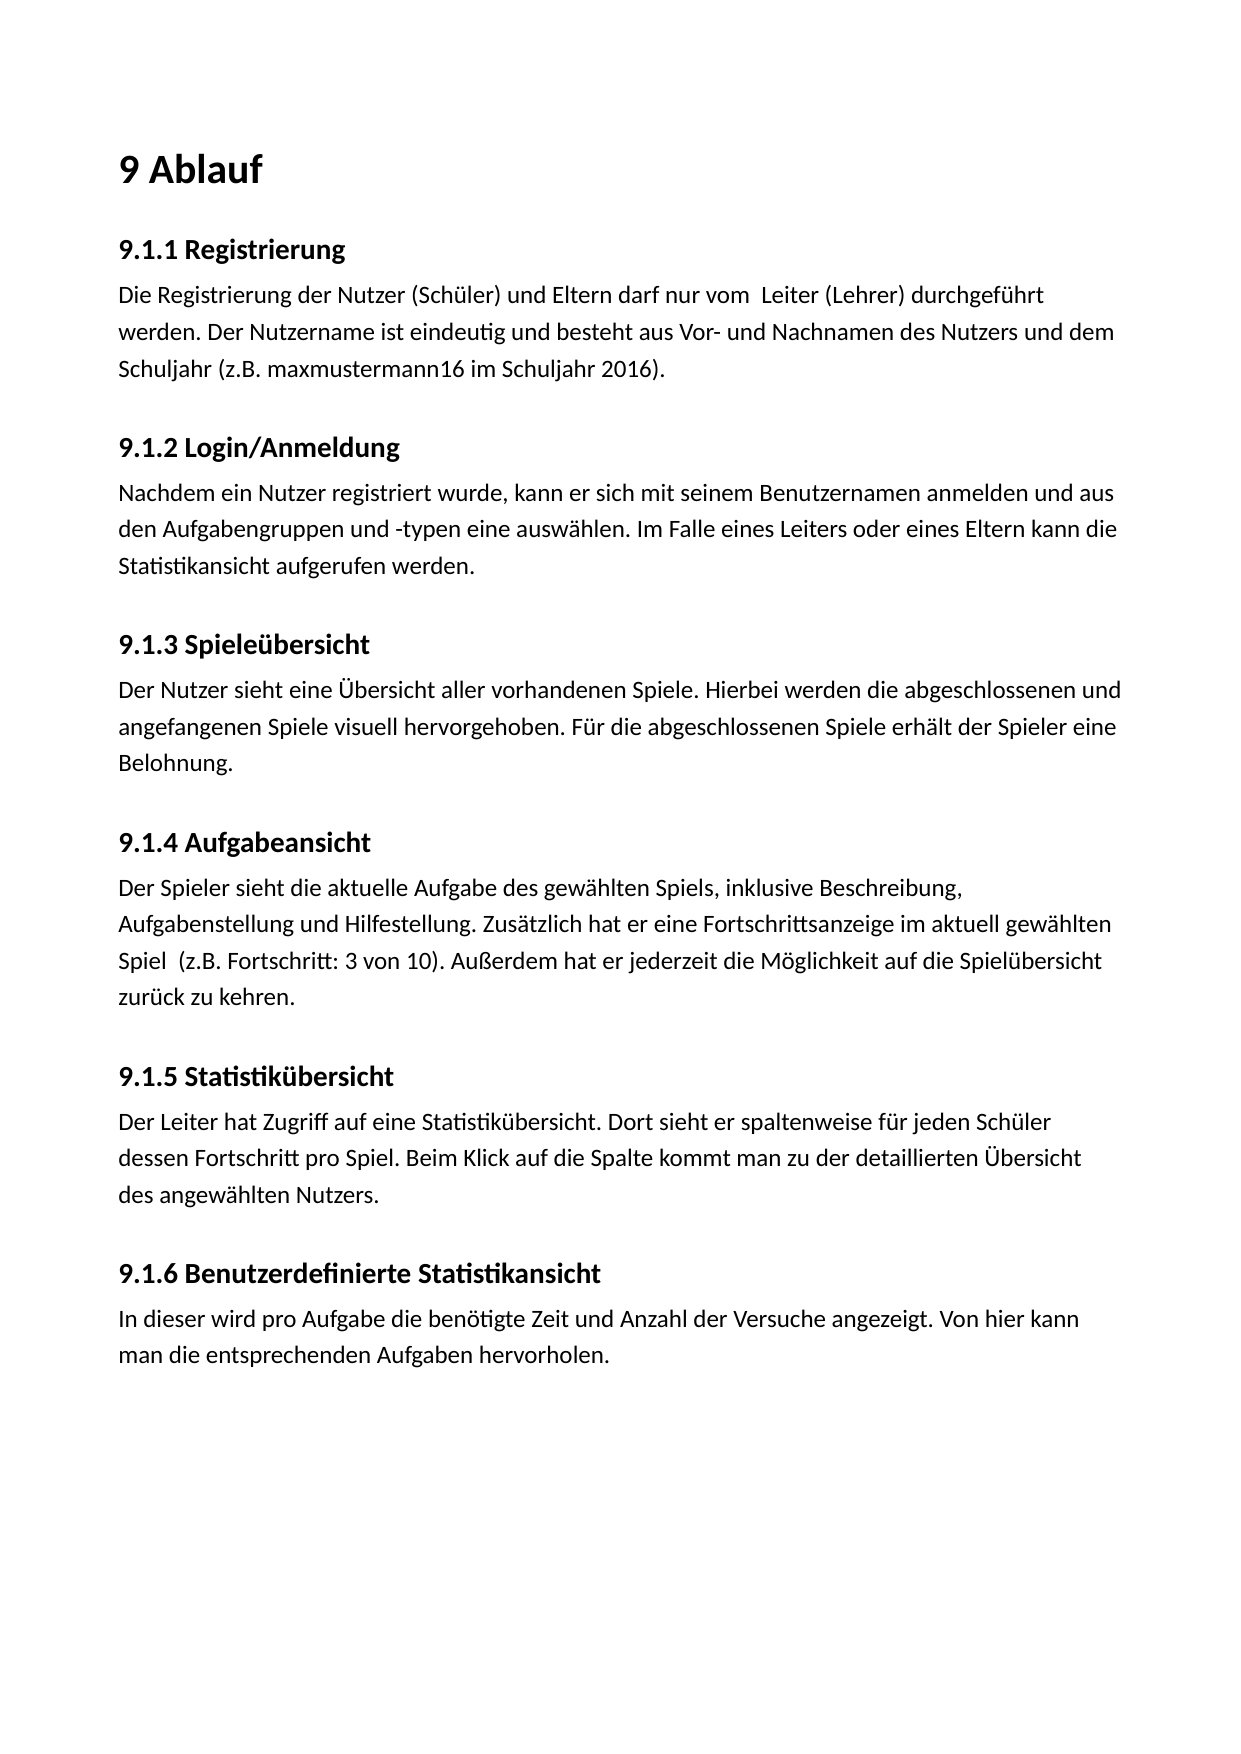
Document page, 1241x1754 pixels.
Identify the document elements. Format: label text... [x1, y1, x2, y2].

text In dieser wird pro Aufgabe die benötigte Zeit und Anzahl der Versuche angezeigt. Von hier kann man die entsprechenden Aufgaben hervorholen. [118, 1303, 1122, 1370]
subtitle 9.1.3 Spieleübersicht [118, 626, 1122, 662]
subtitle 9.1.1 Registrierung [118, 231, 1122, 267]
text Der Nutzer sieht eine Übersicht aller vorhandenen Spiele. Hierbei werden die abgeschlossenen und angefangenen Spiele visuell hervorgehoben. Für die abgeschlossenen Spiele erhält der Spieler eine Belohnung. [118, 674, 1122, 778]
text Die Registrierung der Nutzer (Schüler) und Eltern darf nur vom Leiter (Lehrer) durchgeführt werden. Der Nutzername ist eindeutig und besteht aus Vor- und Nachnamen des Nutzers und dem Schuljahr (z.B. maxmustermann16 im Schuljahr 2016). [118, 279, 1122, 383]
text Der Leiter hat Zugriff auf eine Statistikübersicht. Dort sieht er spaltenweise für jeden Schüler dessen Fortschritt pro Spiel. Beim Klick auf die Spalte kommt man zu der detaillierten Übersicht des angewählten Nutzers. [118, 1106, 1122, 1209]
subtitle 9.1.4 Aufgabeansicht [118, 824, 1122, 859]
text Der Spieler sieht die aktuelle Aufgabe des gewählten Spiels, inklusive Beschreibung, Aufgabenstellung und Hilfestellung. Zusätzlich hat er eine Fortschrittsanzeige im aktuell gewählten Spiel (z.B. Fortschritt: 3 von 10). Außerdem hat er jederzeit die Möglichkeit auf die Spielübersicht zurück zu kehren. [118, 872, 1122, 1012]
subtitle 9 Ablauf [118, 143, 1122, 194]
text Nachdem ein Nutzer registriert wurde, kann er sich mit seinem Benutzernamen anmelden und aus den Aufgabengruppen und -typen eine auswählen. Im Falle eines Leiters oder eines Eltern kann die Statistikansicht aufgerufen werden. [118, 477, 1122, 581]
subtitle 9.1.5 Statistikübersicht [118, 1058, 1122, 1093]
subtitle 9.1.6 Benutzerdefinierte Statistikansicht [118, 1255, 1122, 1291]
subtitle 9.1.2 Login/Anmeldung [118, 429, 1122, 464]
